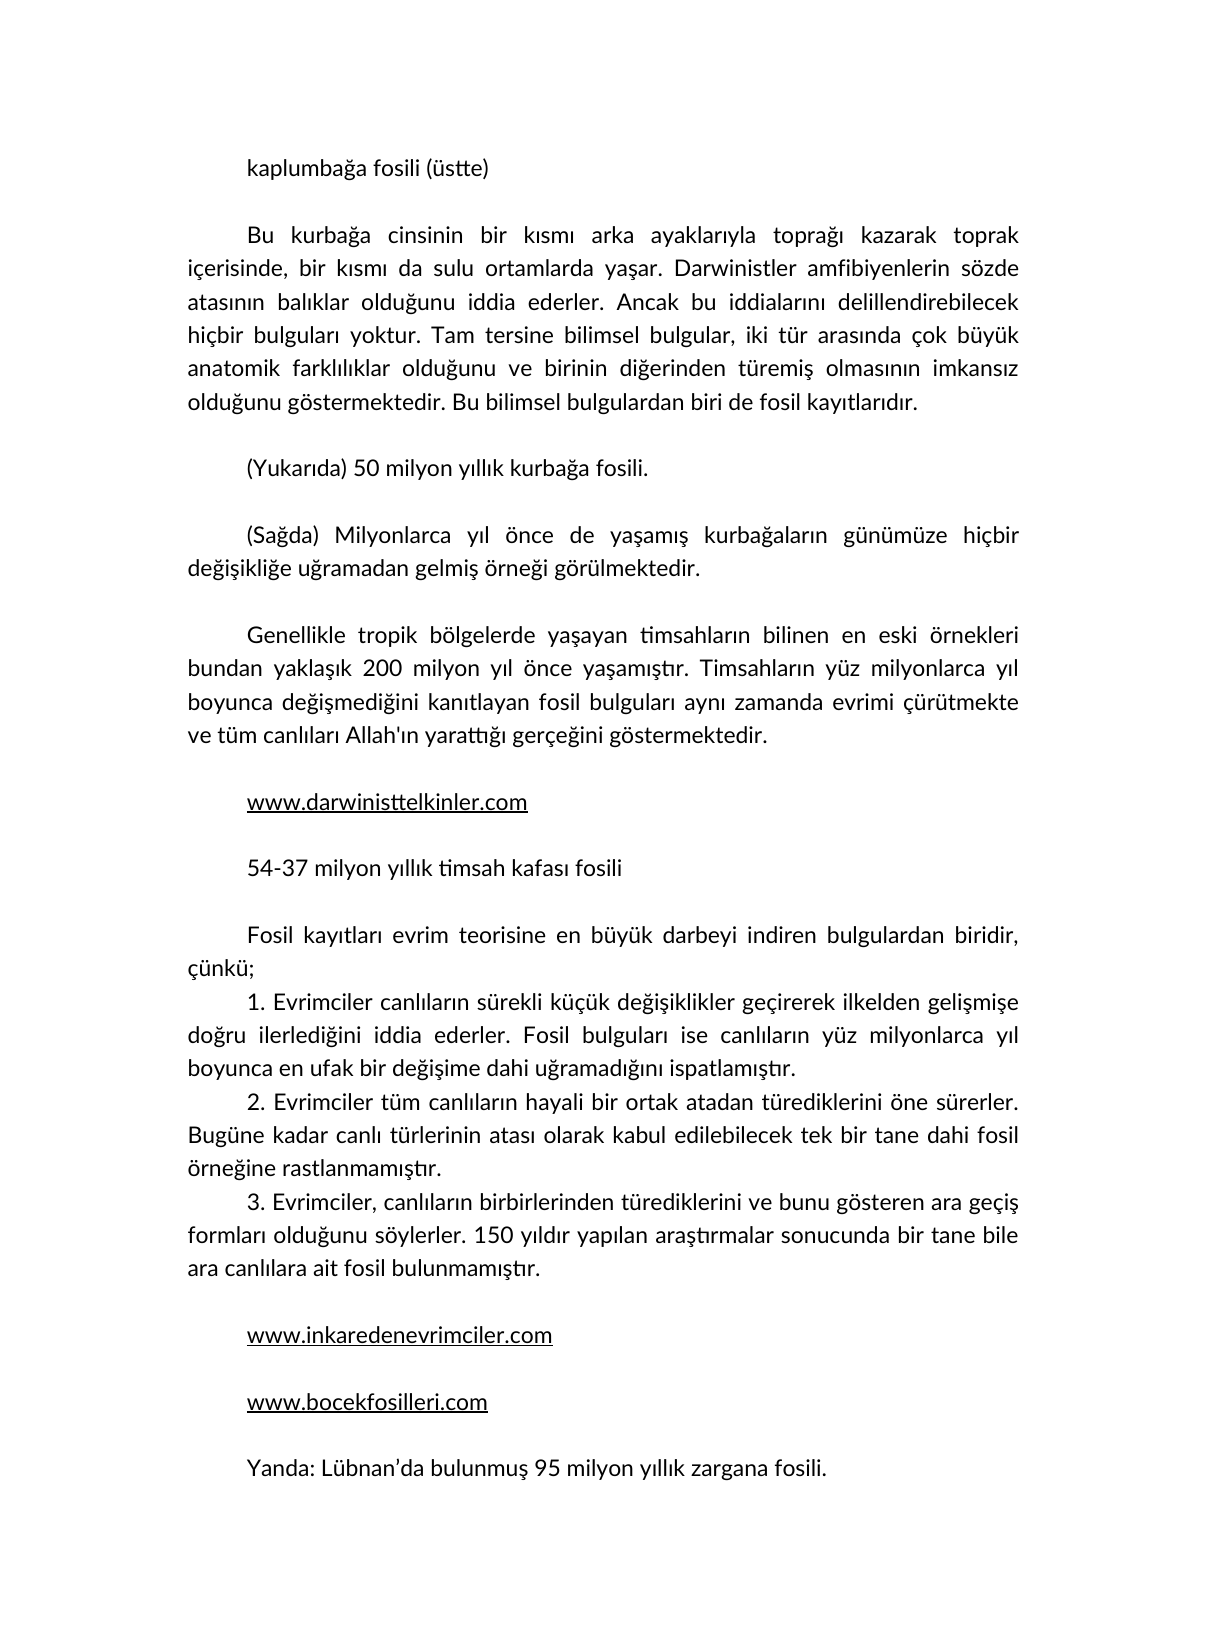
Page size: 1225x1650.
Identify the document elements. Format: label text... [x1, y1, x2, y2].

text Yanda: Lübnan’da bulunmuş 95 milyon yıllık zargana fosili. [187, 1450, 1020, 1483]
text 3. Evrimciler, canlıların birbirlerinden türediklerini ve bunu gösteren ara geçiş formları olduğunu söylerler. 150 yıldır yapılan araştırmalar sonucunda bir tane bile ara canlılara ait fosil bulunmamıştır. [187, 1183, 1020, 1283]
text 54-37 milyon yıllık timsah kafası fosili [187, 850, 1020, 883]
text Genellikle tropik bölgelerde yaşayan timsahların bilinen en eski örnekleri bundan yaklaşık 200 milyon yıl önce yaşamıştır. Timsahların yüz milyonlarca yıl boyunca değişmediğini kanıtlayan fosil bulguları aynı zamanda evrimi çürütmekte ve tüm canlıları Allah'ın yarattığı gerçeğini göstermektedir. [187, 617, 1020, 750]
text www.darwinisttelkinler.com [187, 783, 1020, 817]
text 2. Evrimciler tüm canlıların hayali bir ortak atadan türediklerini öne sürerler. Bugüne kadar canlı türlerinin atası olarak kabul edilebilecek tek bir tane dahi fosil örneğine rastlanmamıştır. [187, 1083, 1020, 1183]
text 1. Evrimciler canlıların sürekli küçük değişiklikler geçirerek ilkelden gelişmişe doğru ilerlediğini iddia ederler. Fosil bulguları ise canlıların yüz milyonlarca yıl boyunca en ufak bir değişime dahi uğramadığını ispatlamıştır. [187, 983, 1020, 1083]
text (Yukarıda) 50 milyon yıllık kurbağa fosili. [187, 450, 1020, 483]
text www.bocekfosilleri.com [187, 1383, 1020, 1417]
text kaplumbağa fosili (üstte) [187, 150, 1020, 183]
text Bu kurbağa cinsinin bir kısmı arka ayaklarıyla toprağı kazarak toprak içerisinde, bir kısmı da sulu ortamlarda yaşar. Darwinistler amfibiyenlerin sözde atasının balıklar olduğunu iddia ederler. Ancak bu iddialarını delillendirebilecek hiçbir bulguları yoktur. Tam tersine bilimsel bulgular, iki tür arasında çok büyük anatomik farklılıklar olduğunu ve birinin diğerinden türemiş olmasının imkansız olduğunu göstermektedir. Bu bilimsel bulgulardan biri de fosil kayıtlarıdır. [187, 217, 1020, 417]
text www.inkaredenevrimciler.com [187, 1317, 1020, 1350]
text (Sağda) Milyonlarca yıl önce de yaşamış kurbağaların günümüze hiçbir değişikliğe uğramadan gelmiş örneği görülmektedir. [187, 517, 1020, 583]
text Fosil kayıtları evrim teorisine en büyük darbeyi indiren bulgulardan biridir, çünkü; [187, 917, 1020, 983]
